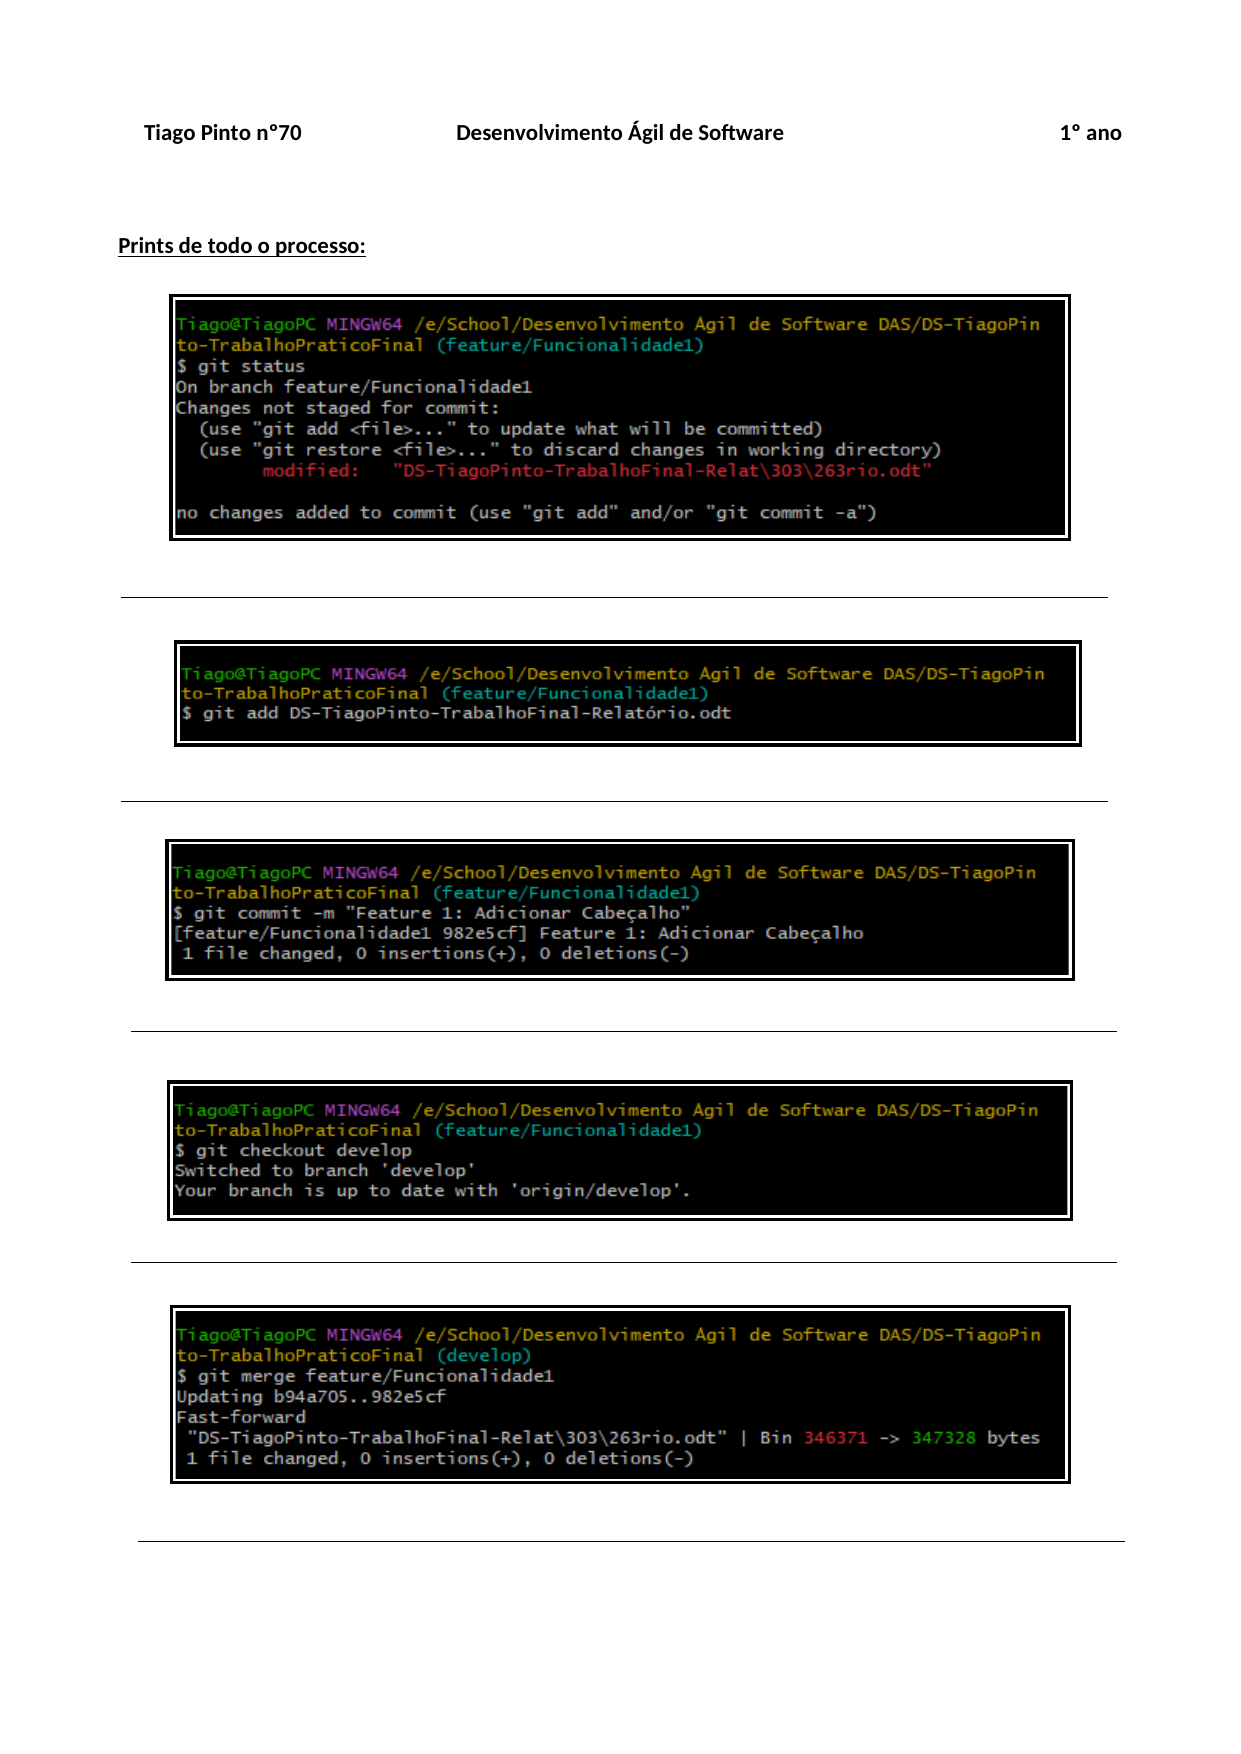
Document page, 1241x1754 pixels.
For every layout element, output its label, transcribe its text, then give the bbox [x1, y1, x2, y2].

picture [180, 646, 1076, 741]
picture [175, 1311, 1065, 1479]
text Prints de todo o processo: [118, 232, 1122, 260]
picture [175, 300, 1065, 535]
picture [173, 1086, 1068, 1215]
picture [171, 844, 1069, 975]
